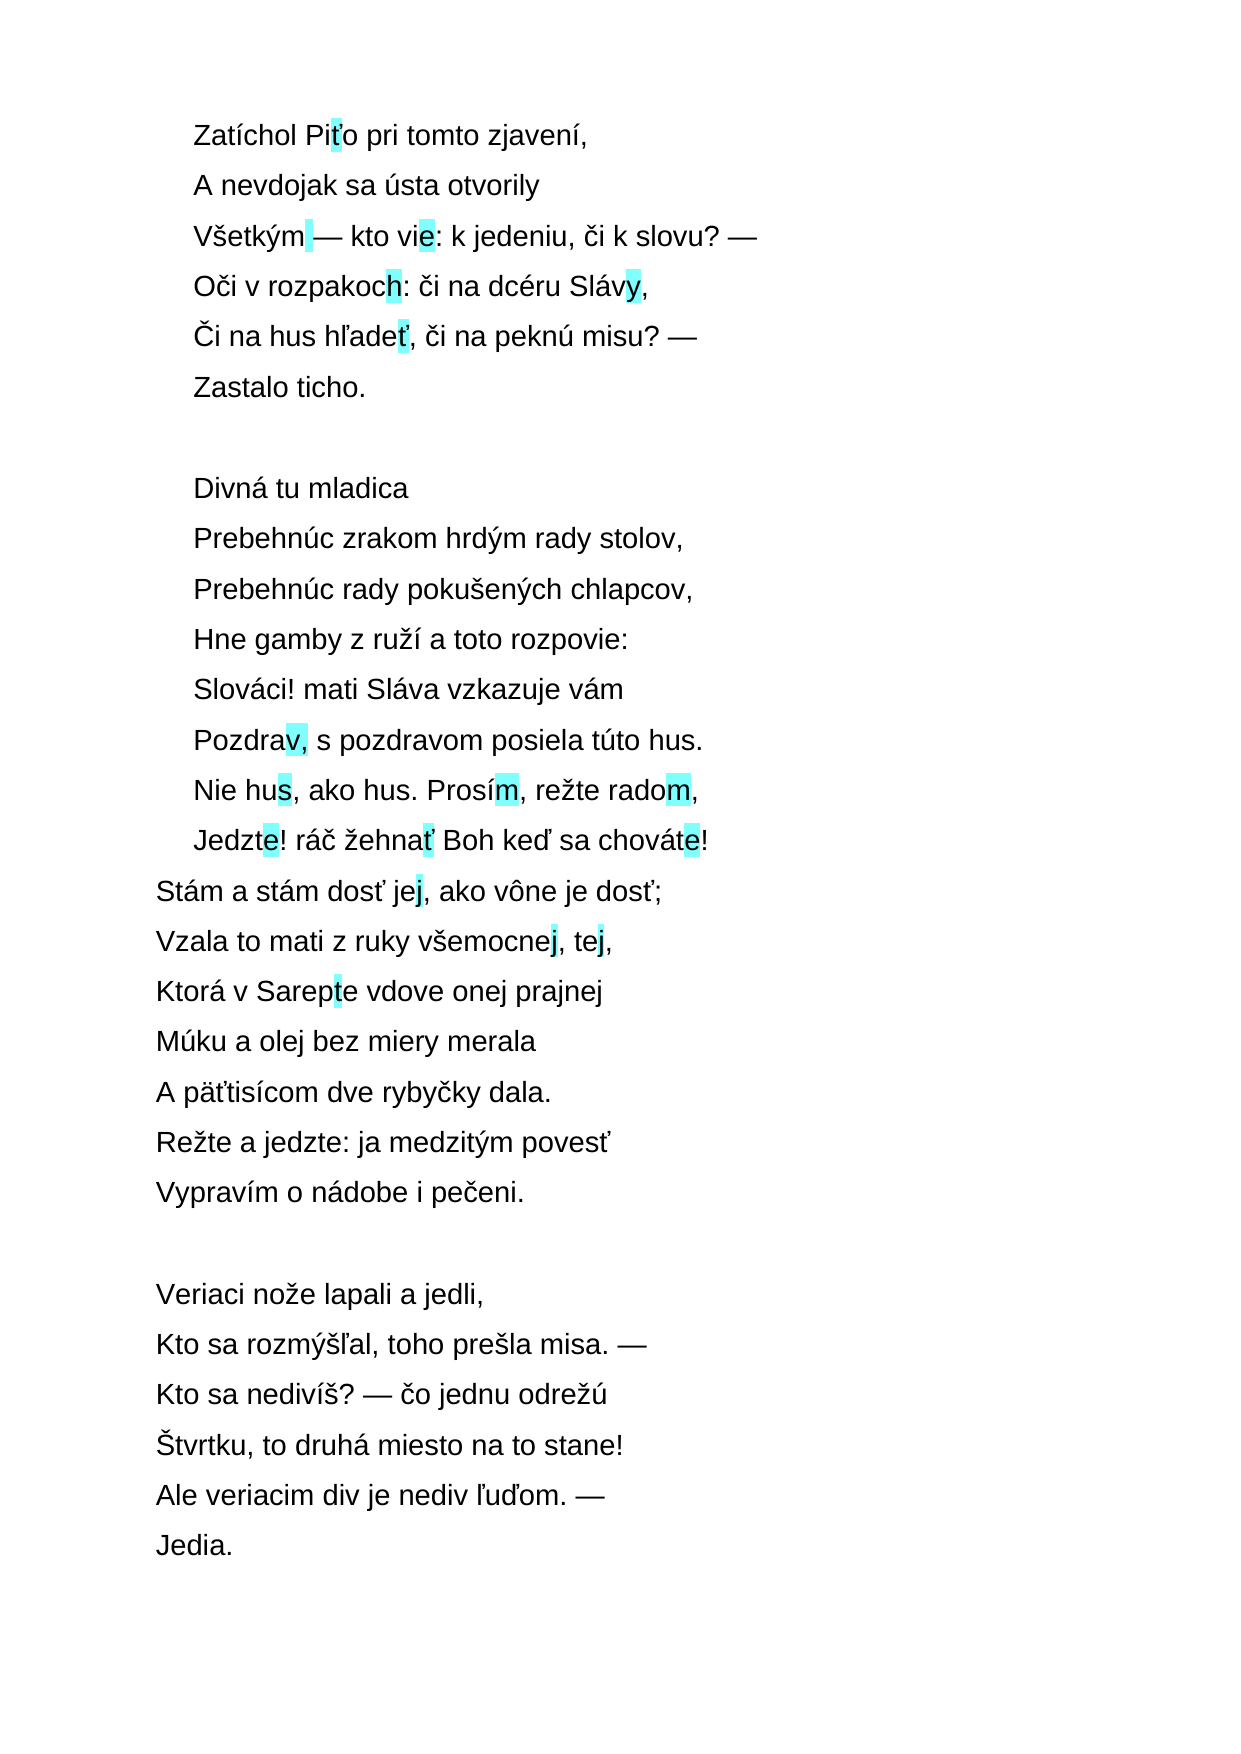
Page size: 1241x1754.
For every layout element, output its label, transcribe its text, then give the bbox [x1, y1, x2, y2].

text Múku a olej bez miery merala [156, 1024, 1084, 1058]
text Kto sa rozmýšľal, toho prešla misa. — [156, 1327, 1084, 1361]
text Všetkým — kto vie: k jedeniu, či k slovu? — [156, 219, 1084, 252]
text Prebehnúc zrakom hrdým rady stolov, [156, 521, 1084, 555]
text A nevdojak sa ústa otvorily [156, 168, 1084, 202]
text Veriaci nože lapali a jedli, [156, 1277, 1084, 1310]
text Ktorá v Sarepte vdove onej prajnej [156, 974, 1084, 1008]
text Zastalo ticho. [156, 370, 1084, 403]
text Vzala to mati z ruky všemocnej, tej, [156, 924, 1084, 957]
text A päťtisícom dve rybyčky dala. [156, 1075, 1084, 1108]
text Jedia. [156, 1528, 1084, 1562]
text Vypravím o nádobe i pečeni. [156, 1175, 1084, 1209]
text Pozdrav, s pozdravom posiela túto hus. [156, 723, 1084, 756]
text Ale veriacim div je nediv ľuďom. — [156, 1478, 1084, 1512]
text Jedzte! ráč žehnať Boh keď sa chováte! [156, 823, 1084, 857]
text Stám a stám dosť jej, ako vône je dosť; [156, 873, 1084, 907]
text Štvrtku, to druhá miesto na to stane! [156, 1428, 1084, 1461]
text Hne gamby z ruží a toto rozpovie: [156, 622, 1084, 656]
text Zatíchol Piťo pri tomto zjavení, [156, 118, 1084, 152]
text Slováci! mati Sláva vzkazuje vám [156, 672, 1084, 706]
text Prebehnúc rady pokušených chlapcov, [156, 572, 1084, 605]
text Nie hus, ako hus. Prosím, režte radom, [156, 773, 1084, 806]
text Divná tu mladica [156, 471, 1084, 504]
text Kto sa nedivíš? — čo jednu odrežú [156, 1377, 1084, 1411]
text Režte a jedzte: ja medzitým povesť [156, 1125, 1084, 1159]
text Oči v rozpakoch: či na dcéru Slávy, [156, 269, 1084, 303]
text Či na hus hľadeť, či na peknú misu? — [156, 319, 1084, 353]
